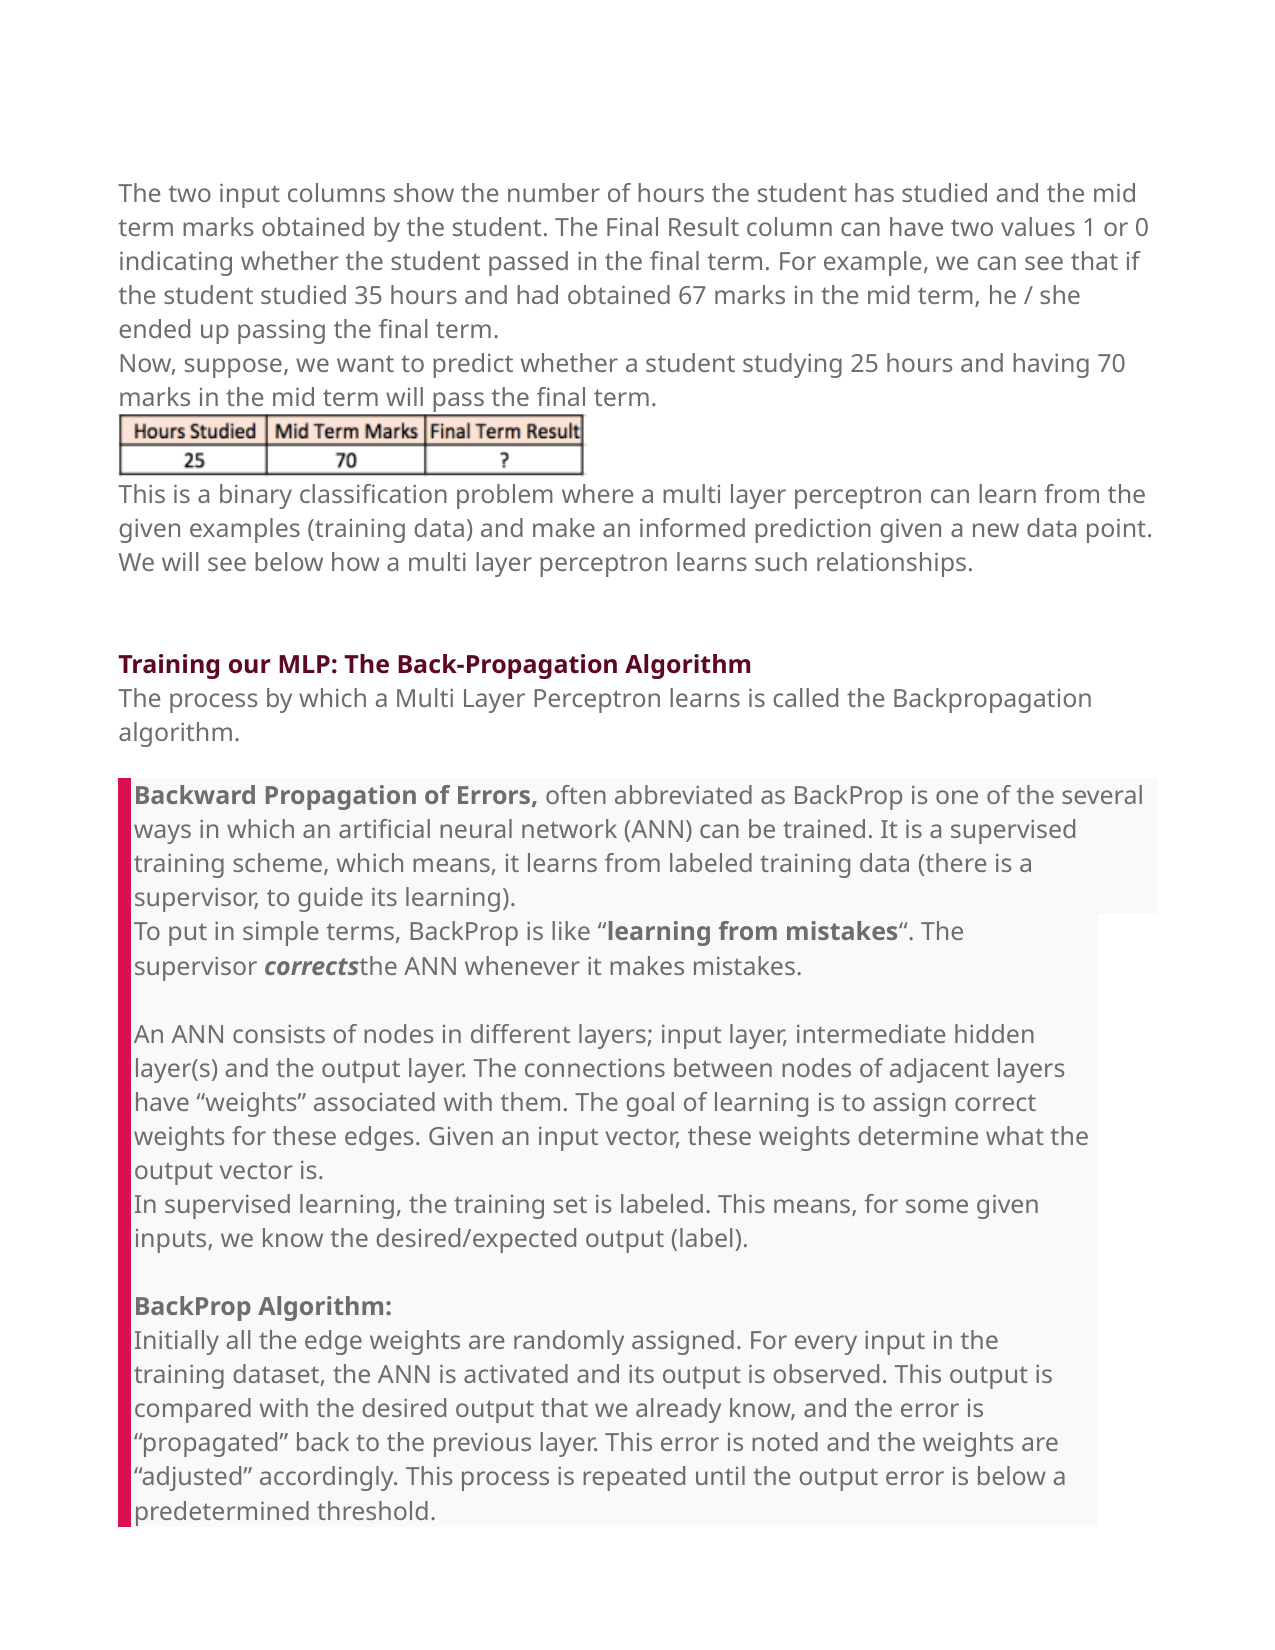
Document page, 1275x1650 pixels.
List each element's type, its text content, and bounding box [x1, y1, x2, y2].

text BackProp Algorithm: Initially all the edge weights are randomly assigned. For every input in the training dataset, the ANN is activated and its output is observed. This output is compared with the desired output that we already know, and the error is “propagated” back to the previous layer. This error is noted and the weights are “adjusted” accordingly. This process is repeated until the output error is below a predetermined threshold. [131, 1289, 1098, 1527]
picture [118, 414, 587, 477]
text In supervised learning, the training set is labeled. This means, for some given inputs, we know the desired/expected output (label). [131, 1187, 1098, 1255]
text To put in simple terms, BackProp is like “learning from mistakes“. The supervisor correctsthe ANN whenever it makes mistakes. [131, 914, 1098, 982]
text The process by which a Multi Layer Perceptron learns is called the Backpropagation algorithm. [118, 681, 1157, 749]
text An ANN consists of nodes in different layers; input layer, intermediate hidden layer(s) and the output layer. The connections between nodes of adjacent layers have “weights” associated with them. The goal of learning is to assign correct weights for these edges. Given an input vector, these weights determine what the output vector is. [131, 1016, 1098, 1187]
text Backward Propagation of Errors, often abbreviated as BackProp is one of the several ways in which an artificial neural network (ANN) can be trained. It is a supervised training scheme, which means, it learns from labeled training data (there is a supervisor, to guide its learning). [131, 778, 1157, 914]
text The two input columns show the number of hours the student has studied and the mid term marks obtained by the student. The Final Result column can have two values 1 or 0 indicating whether the student passed in the final term. For example, we can see that if the student studied 35 hours and had obtained 67 marks in the mid term, he / she ended up passing the final term. [118, 176, 1157, 346]
subtitle Training our MLP: The Back-Propagation Algorithm [118, 647, 1157, 681]
text Now, suppose, we want to predict whether a student studying 25 hours and having 70 marks in the mid term will pass the final term. [118, 346, 1157, 414]
text This is a binary classification problem where a multi layer perceptron can learn from the given examples (training data) and make an informed prediction given a new data point. We will see below how a multi layer perceptron learns such relationships. [118, 477, 1157, 579]
